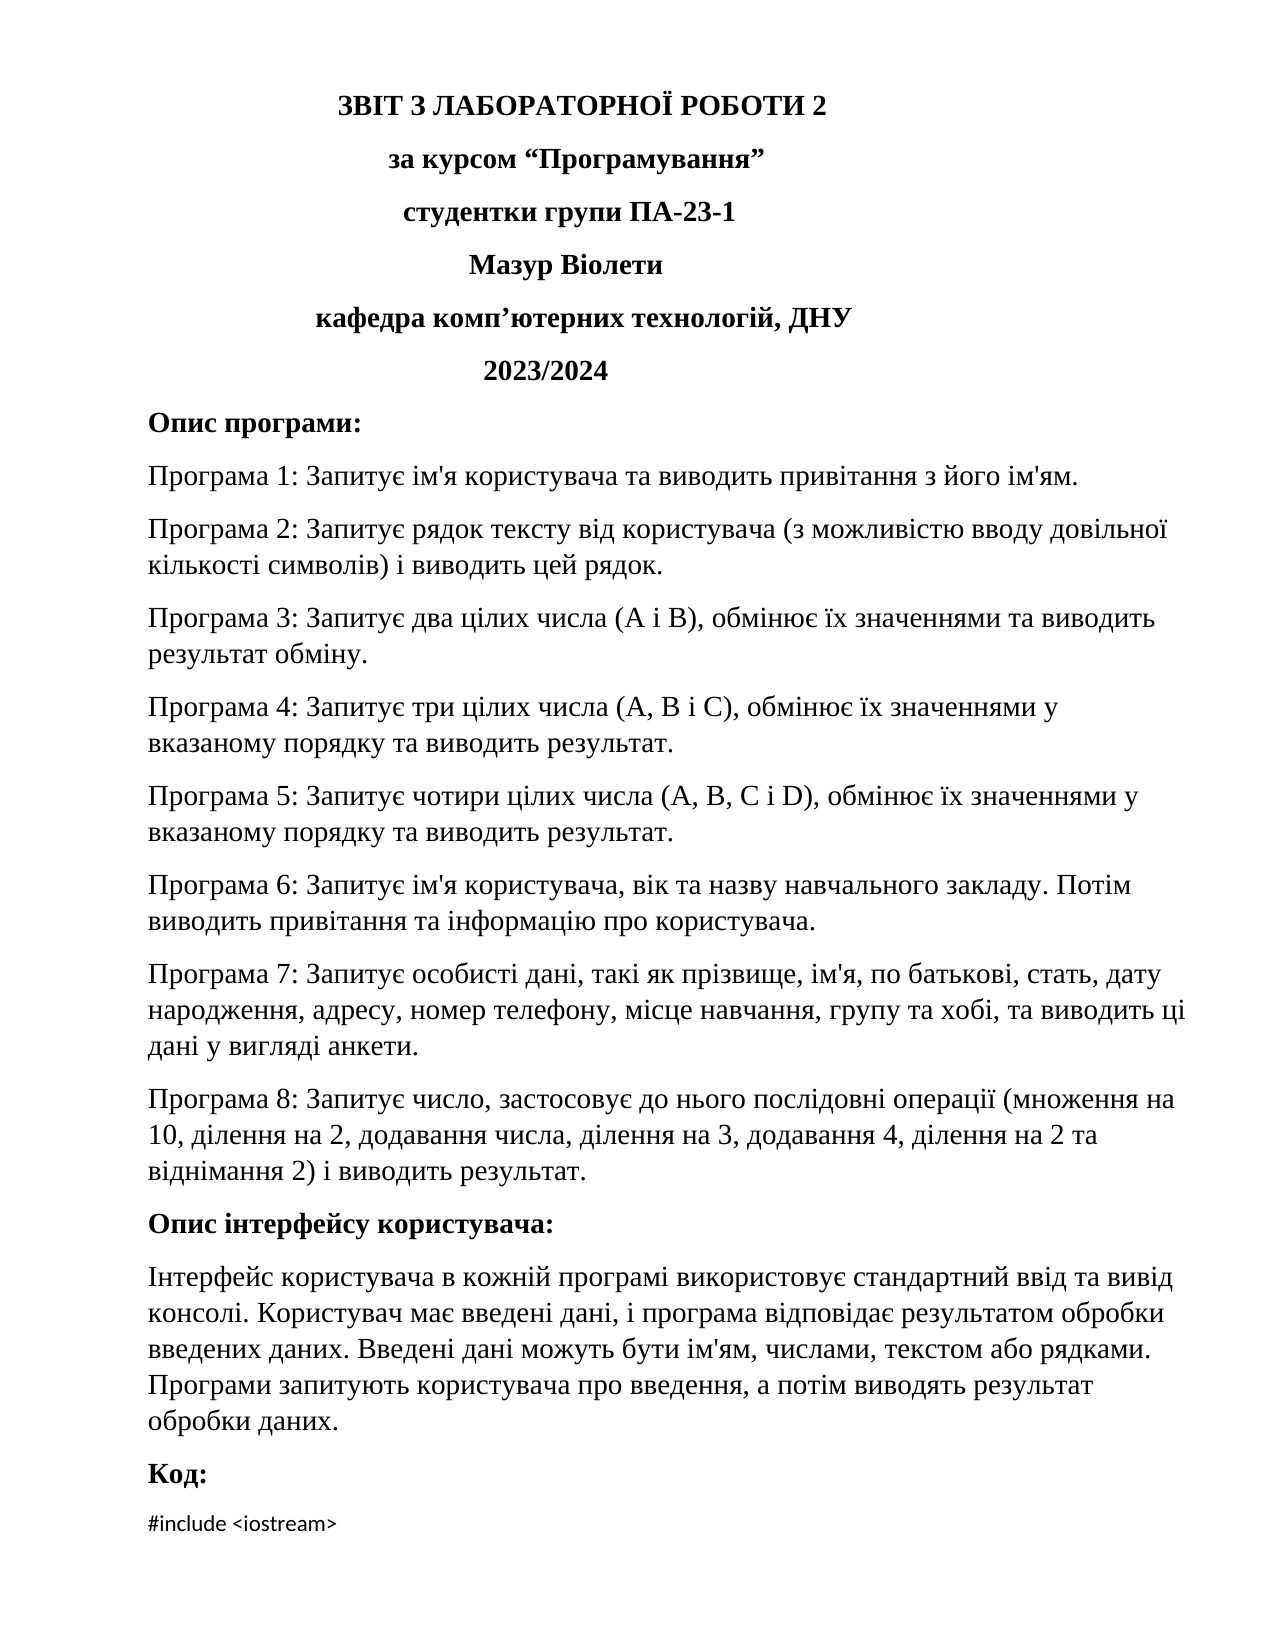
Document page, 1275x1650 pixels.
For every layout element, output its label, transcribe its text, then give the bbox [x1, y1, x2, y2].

text Програма 1: Запитує ім'я користувача та виводить привітання з його ім'ям. [148, 458, 1186, 492]
text Опис програми: [148, 405, 1186, 439]
text Мазур Віолети [148, 247, 1186, 281]
text Програма 3: Запитує два цілих числа (A і B), обмінює їх значеннями та виводить результат обміну. [148, 600, 1186, 670]
text Інтерфейс користувача в кожній програмі використовує стандартний ввід та вивід консолі. Користувач має введені дані, і програма відповідає результатом обробки введених даних. Введені дані можуть бути ім'ям, числами, текстом або рядками. Програми запитують користувача про введення, а потім виводять результат обробки даних. [148, 1259, 1186, 1437]
text Програма 7: Запитує особисті дані, такі як прізвище, ім'я, по батькові, стать, дату народження, адресу, номер телефону, місце навчання, групу та хобі, та виводить ці дані у вигляді анкети. [148, 956, 1186, 1062]
text Програма 4: Запитує три цілих числа (A, B і C), обмінює їх значеннями у вказаному порядку та виводить результат. [148, 689, 1186, 759]
text Програма 6: Запитує ім'я користувача, вік та назву навчального закладу. Потім виводить привітання та інформацію про користувача. [148, 867, 1186, 937]
text студентки групи ПА-23-1 [148, 194, 1186, 228]
text 2023/2024 [148, 353, 1186, 386]
text Програма 2: Запитує рядок тексту від користувача (з можливістю вводу довільної кількості символів) і виводить цей рядок. [148, 511, 1186, 581]
text Код: [148, 1456, 1186, 1490]
text #include <iostream> [148, 1509, 1186, 1537]
text кафедра комп’ютерних технологій, ДНУ [148, 300, 1186, 333]
text за курсом “Програмування” [148, 141, 1186, 175]
text Програма 8: Запитує число, застосовує до нього послідовні операції (множення на 10, ділення на 2, додавання числа, ділення на 3, додавання 4, ділення на 2 та віднімання 2) і виводить результат. [148, 1081, 1186, 1187]
text Опис інтерфейсу користувача: [148, 1206, 1186, 1239]
text Програма 5: Запитує чотири цілих числа (A, B, C і D), обмінює їх значеннями у вказаному порядку та виводить результат. [148, 778, 1186, 848]
text ЗВІТ З ЛАБОРАТОРНОЇ РОБОТИ 2 [148, 88, 1186, 122]
